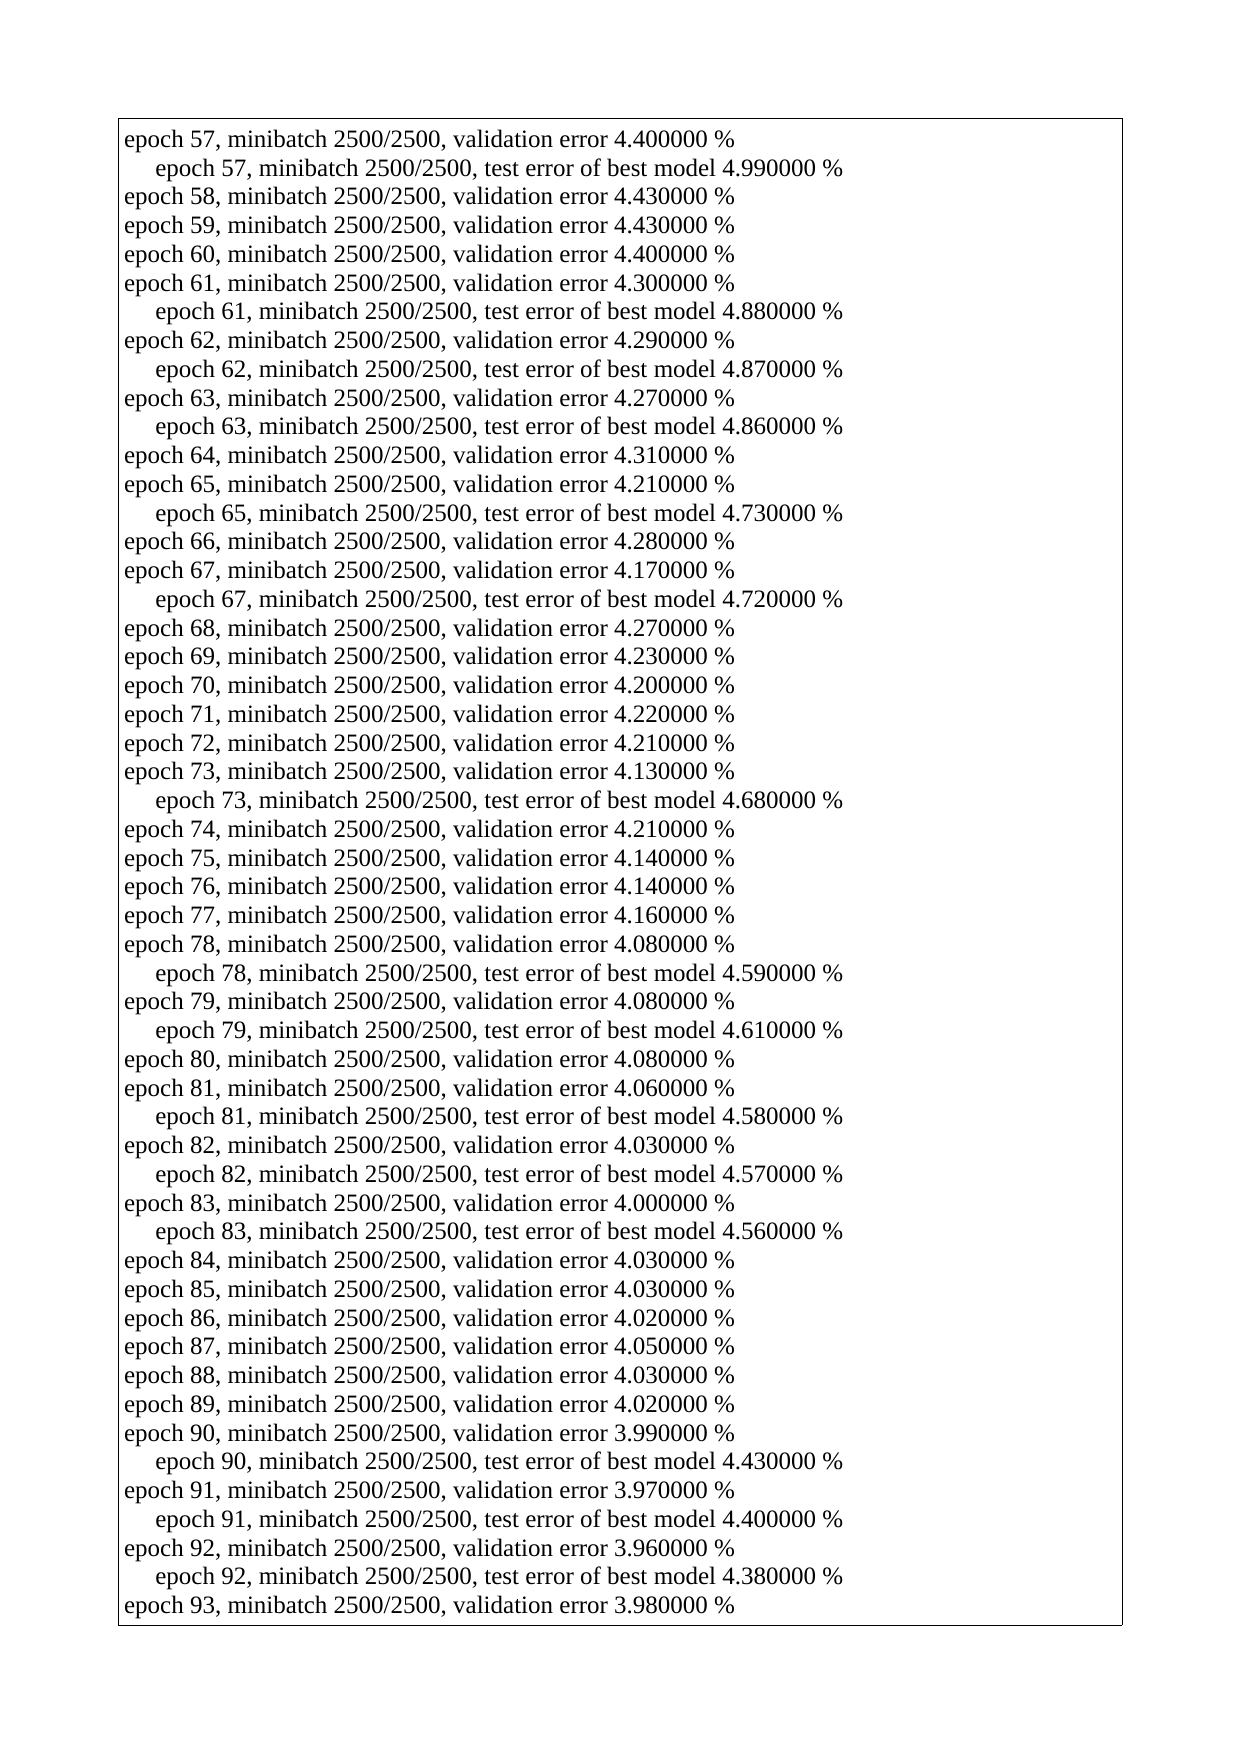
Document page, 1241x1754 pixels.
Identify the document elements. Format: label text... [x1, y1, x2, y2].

table_cell epoch 57, minibatch 2500/2500, validation error 4.400000 % epoch 57, minibatch 2500/2500, test error of best model 4.990000 % epoch 58, minibatch 2500/2500, validation error 4.430000 % epoch 59, minibatch 2500/2500, validation error 4.430000 % epoch 60, minibatch 2500/2500, validation error 4.400000 % epoch 61, minibatch 2500/2500, validation error 4.300000 % epoch 61, minibatch 2500/2500, test error of best model 4.880000 % epoch 62, minibatch 2500/2500, validation error 4.290000 % epoch 62, minibatch 2500/2500, test error of best model 4.870000 % epoch 63, minibatch 2500/2500, validation error 4.270000 % epoch 63, minibatch 2500/2500, test error of best model 4.860000 % epoch 64, minibatch 2500/2500, validation error 4.310000 % epoch 65, minibatch 2500/2500, validation error 4.210000 % epoch 65, minibatch 2500/2500, test error of best model 4.730000 % epoch 66, minibatch 2500/2500, validation error 4.280000 % epoch 67, minibatch 2500/2500, validation error 4.170000 % epoch 67, minibatch 2500/2500, test error of best model 4.720000 % epoch 68, minibatch 2500/2500, validation error 4.270000 % epoch 69, minibatch 2500/2500, validation error 4.230000 % epoch 70, minibatch 2500/2500, validation error 4.200000 % epoch 71, minibatch 2500/2500, validation error 4.220000 % epoch 72, minibatch 2500/2500, validation error 4.210000 % epoch 73, minibatch 2500/2500, validation error 4.130000 % epoch 73, minibatch 2500/2500, test error of best model 4.680000 % epoch 74, minibatch 2500/2500, validation error 4.210000 % epoch 75, minibatch 2500/2500, validation error 4.140000 % epoch 76, minibatch 2500/2500, validation error 4.140000 % epoch 77, minibatch 2500/2500, validation error 4.160000 % epoch 78, minibatch 2500/2500, validation error 4.080000 % epoch 78, minibatch 2500/2500, test error of best model 4.590000 % epoch 79, minibatch 2500/2500, validation error 4.080000 % epoch 79, minibatch 2500/2500, test error of best model 4.610000 % epoch 80, minibatch 2500/2500, validation error 4.080000 % epoch 81, minibatch 2500/2500, validation error 4.060000 % epoch 81, minibatch 2500/2500, test error of best model 4.580000 % epoch 82, minibatch 2500/2500, validation error 4.030000 % epoch 82, minibatch 2500/2500, test error of best model 4.570000 % epoch 83, minibatch 2500/2500, validation error 4.000000 % epoch 83, minibatch 2500/2500, test error of best model 4.560000 % epoch 84, minibatch 2500/2500, validation error 4.030000 % epoch 85, minibatch 2500/2500, validation error 4.030000 % epoch 86, minibatch 2500/2500, validation error 4.020000 % epoch 87, minibatch 2500/2500, validation error 4.050000 % epoch 88, minibatch 2500/2500, validation error 4.030000 % epoch 89, minibatch 2500/2500, validation error 4.020000 % epoch 90, minibatch 2500/2500, validation error 3.990000 % epoch 90, minibatch 2500/2500, test error of best model 4.430000 % epoch 91, minibatch 2500/2500, validation error 3.970000 % epoch 91, minibatch 2500/2500, test error of best model 4.400000 % epoch 92, minibatch 2500/2500, validation error 3.960000 % epoch 92, minibatch 2500/2500, test error of best model 4.380000 % epoch 93, minibatch 2500/2500, validation error 3.980000 % [119, 119, 1122, 1625]
